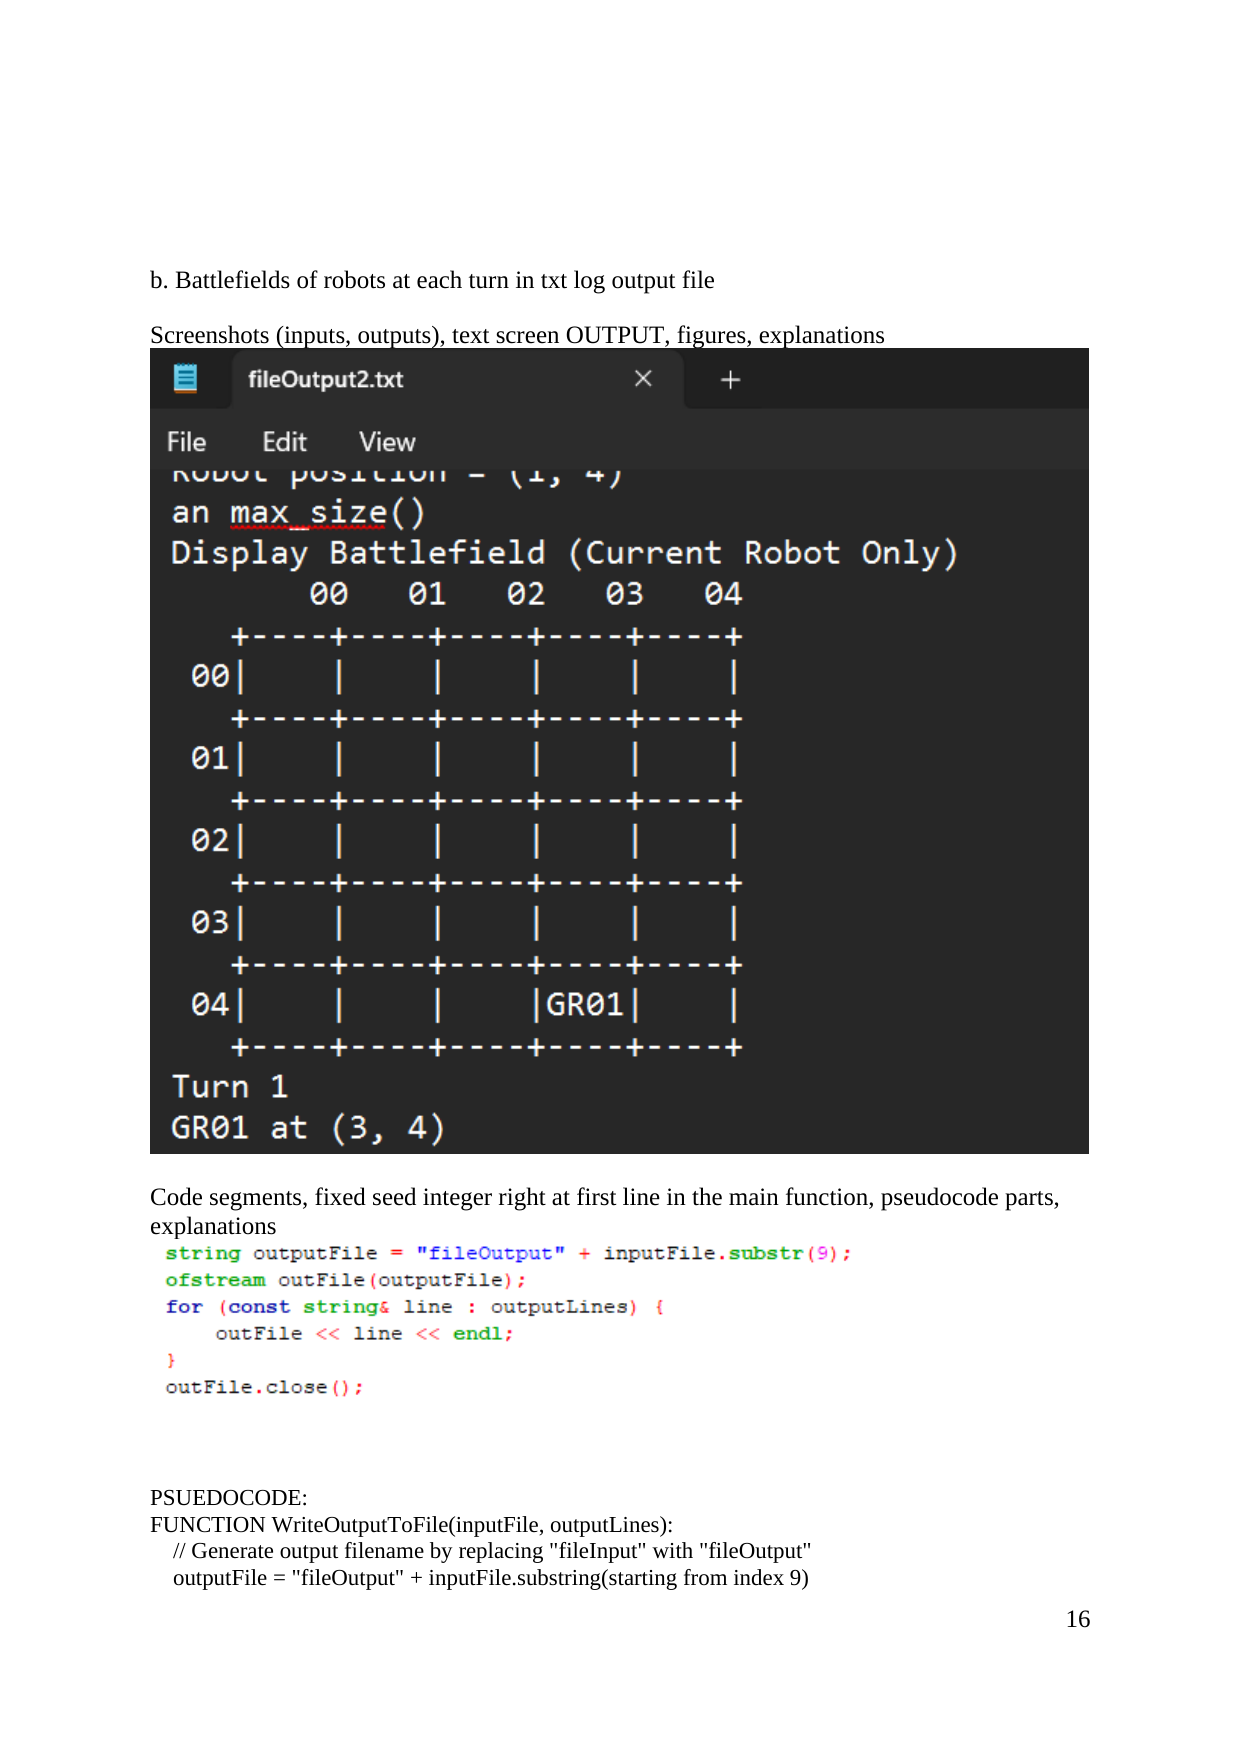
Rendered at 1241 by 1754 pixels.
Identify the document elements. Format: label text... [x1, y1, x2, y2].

text Code segments, fixed seed integer right at first line in the main function, pseudocode parts, explanations [150, 1182, 1090, 1240]
text PSUEDOCODE: [150, 1484, 1090, 1511]
text Screenshots (inputs, outputs), text screen OUTPUT, figures, explanations [150, 320, 1090, 1153]
text FUNCTION WriteOutputToFile(inputFile, outputLines): // Generate output filename by replacing "fileInput" with "fileOutput" outputFile = "fileOutput" + inputFile.substring(starting from index 9) [150, 1511, 1090, 1590]
text b. Battlefields of robots at each turn in txt log output file [150, 265, 1090, 294]
